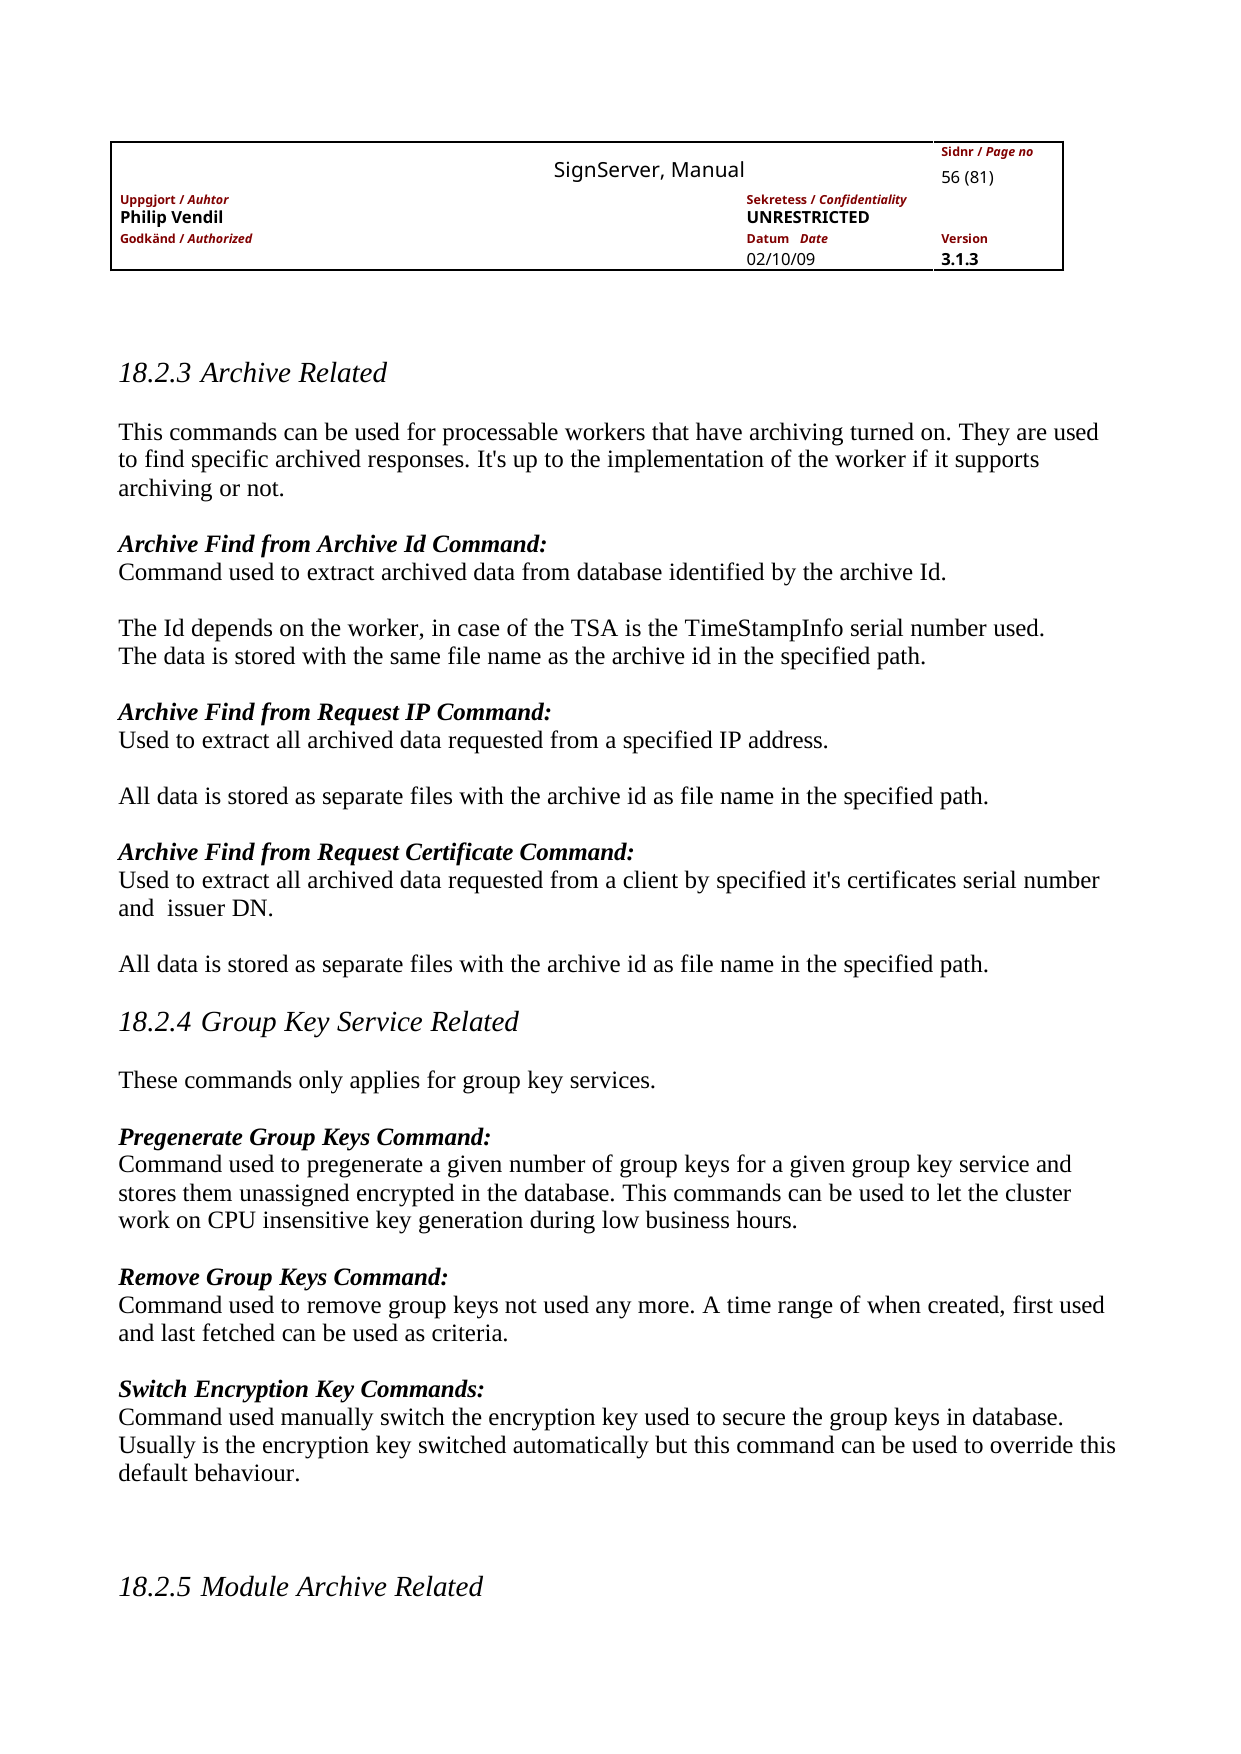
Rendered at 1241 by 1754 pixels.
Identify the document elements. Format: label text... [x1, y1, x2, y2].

text These commands only applies for group key services. [118, 1066, 1122, 1094]
subtitle Group Key Service Related [118, 1006, 1122, 1038]
text The data is stored with the same file name as the archive id in the specified path. [118, 642, 1122, 669]
text Used to extract all archived data requested from a client by specified it's certificates serial number and issuer DN. [118, 866, 1122, 922]
text This commands can be used for processable workers that have archiving turned on. They are used to find specific archived responses. It's up to the implementation of the worker if it supports archiving or not. [118, 417, 1122, 501]
text Command used to extract archived data from database identified by the archive Id. [118, 557, 1122, 586]
subtitle Archive Related [118, 357, 1122, 389]
subtitle Module Archive Related [118, 1571, 1122, 1603]
text Used to extract all archived data requested from a specified IP address. [118, 726, 1122, 754]
text Remove Group Keys Command: [118, 1262, 1122, 1291]
text All data is stored as separate files with the archive id as file name in the specified path. [118, 950, 1122, 978]
text Switch Encryption Key Commands: [118, 1374, 1122, 1403]
text The Id depends on the worker, in case of the TSA is the TimeStampInfo serial number used. [118, 613, 1122, 642]
text Command used to remove group keys not used any more. A time range of when created, first used and last fetched can be used as criteria. [118, 1291, 1122, 1347]
text All data is stored as separate files with the archive id as file name in the specified path. [118, 782, 1122, 810]
text Archive Find from Request Certificate Command: [118, 838, 1122, 866]
text Archive Find from Request IP Command: [118, 698, 1122, 726]
text Command used manually switch the encryption key used to secure the group keys in database. Usually is the encryption key switched automatically but this command can be used to override this default behaviour. [118, 1403, 1122, 1487]
text Pregenerate Group Keys Command: [118, 1122, 1122, 1150]
text Archive Find from Archive Id Command: [118, 529, 1122, 557]
text Command used to pregenerate a given number of group keys for a given group key service and stores them unassigned encrypted in the database. This commands can be used to let the cluster work on CPU insensitive key generation during low business hours. [118, 1150, 1122, 1234]
